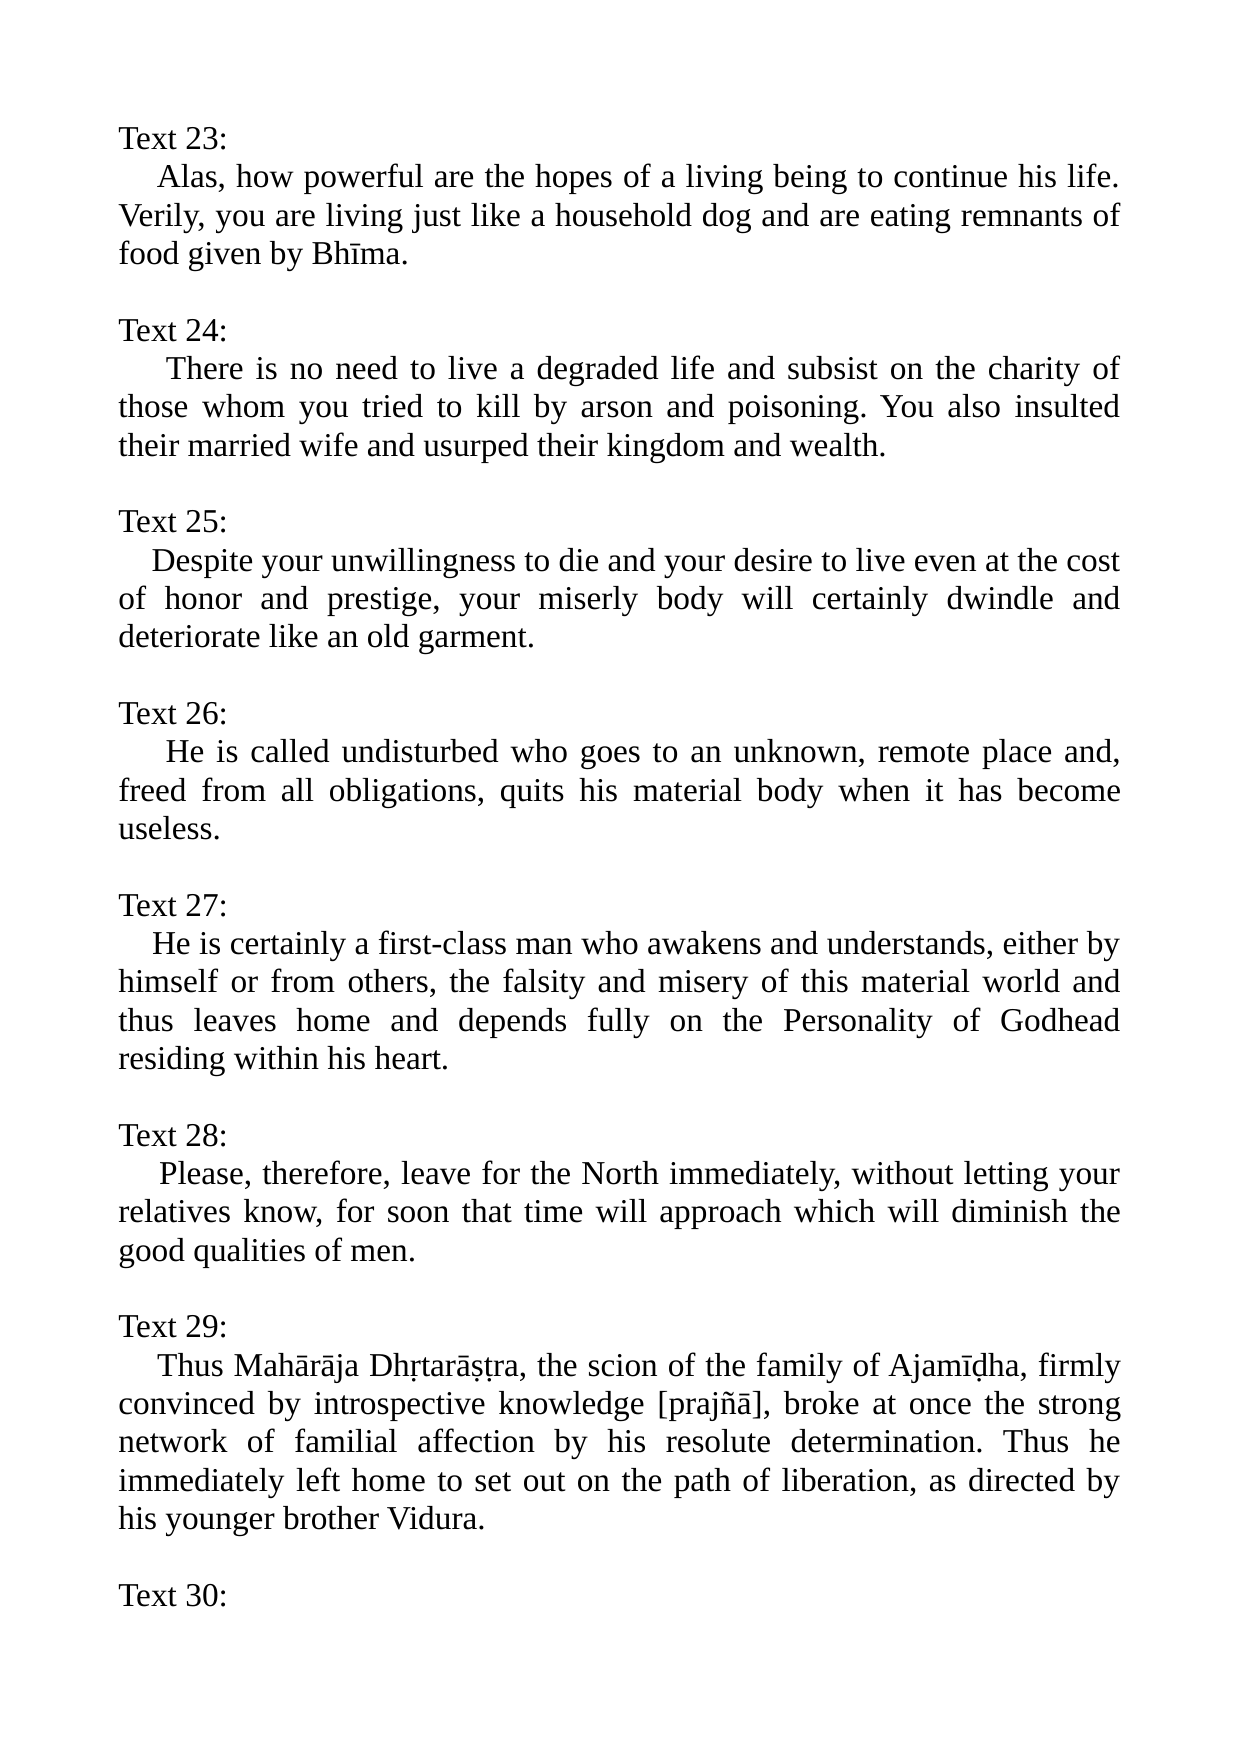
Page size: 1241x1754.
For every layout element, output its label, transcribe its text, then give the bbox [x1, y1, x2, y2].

text Text 25: [118, 501, 1122, 540]
text Thus Mahārāja Dhṛtarāṣṭra, the scion of the family of Ajamīḍha, firmly convinced by introspective knowledge [prajñā], broke at once the strong network of familial affection by his resolute determination. Thus he immediately left home to set out on the path of liberation, as directed by his younger brother Vidura. [118, 1345, 1122, 1536]
text Despite your unwillingness to die and your desire to live even at the cost of honor and prestige, your miserly body will certainly dwindle and deteriorate like an old garment. [118, 540, 1122, 655]
text He is called undisturbed who goes to an unknown, remote place and, freed from all obligations, quits his material body when it has become useless. [118, 731, 1122, 846]
text Text 29: [118, 1306, 1122, 1345]
text Please, therefore, leave for the North immediately, without letting your relatives know, for soon that time will approach which will diminish the good qualities of men. [118, 1153, 1122, 1268]
text Text 27: [118, 885, 1122, 923]
text There is no need to live a degraded life and subsist on the charity of those whom you tried to kill by arson and poisoning. You also insulted their married wife and usurped their kingdom and wealth. [118, 348, 1122, 463]
text Text 26: [118, 693, 1122, 731]
text Text 23: [118, 118, 1122, 156]
text Text 24: [118, 310, 1122, 348]
text Text 28: [118, 1115, 1122, 1153]
text Text 30: [118, 1575, 1122, 1613]
text Alas, how powerful are the hopes of a living being to continue his life. Verily, you are living just like a household dog and are eating remnants of food given by Bhīma. [118, 156, 1122, 271]
text He is certainly a first-class man who awakens and understands, either by himself or from others, the falsity and misery of this material world and thus leaves home and depends fully on the Personality of Godhead residing within his heart. [118, 923, 1122, 1076]
